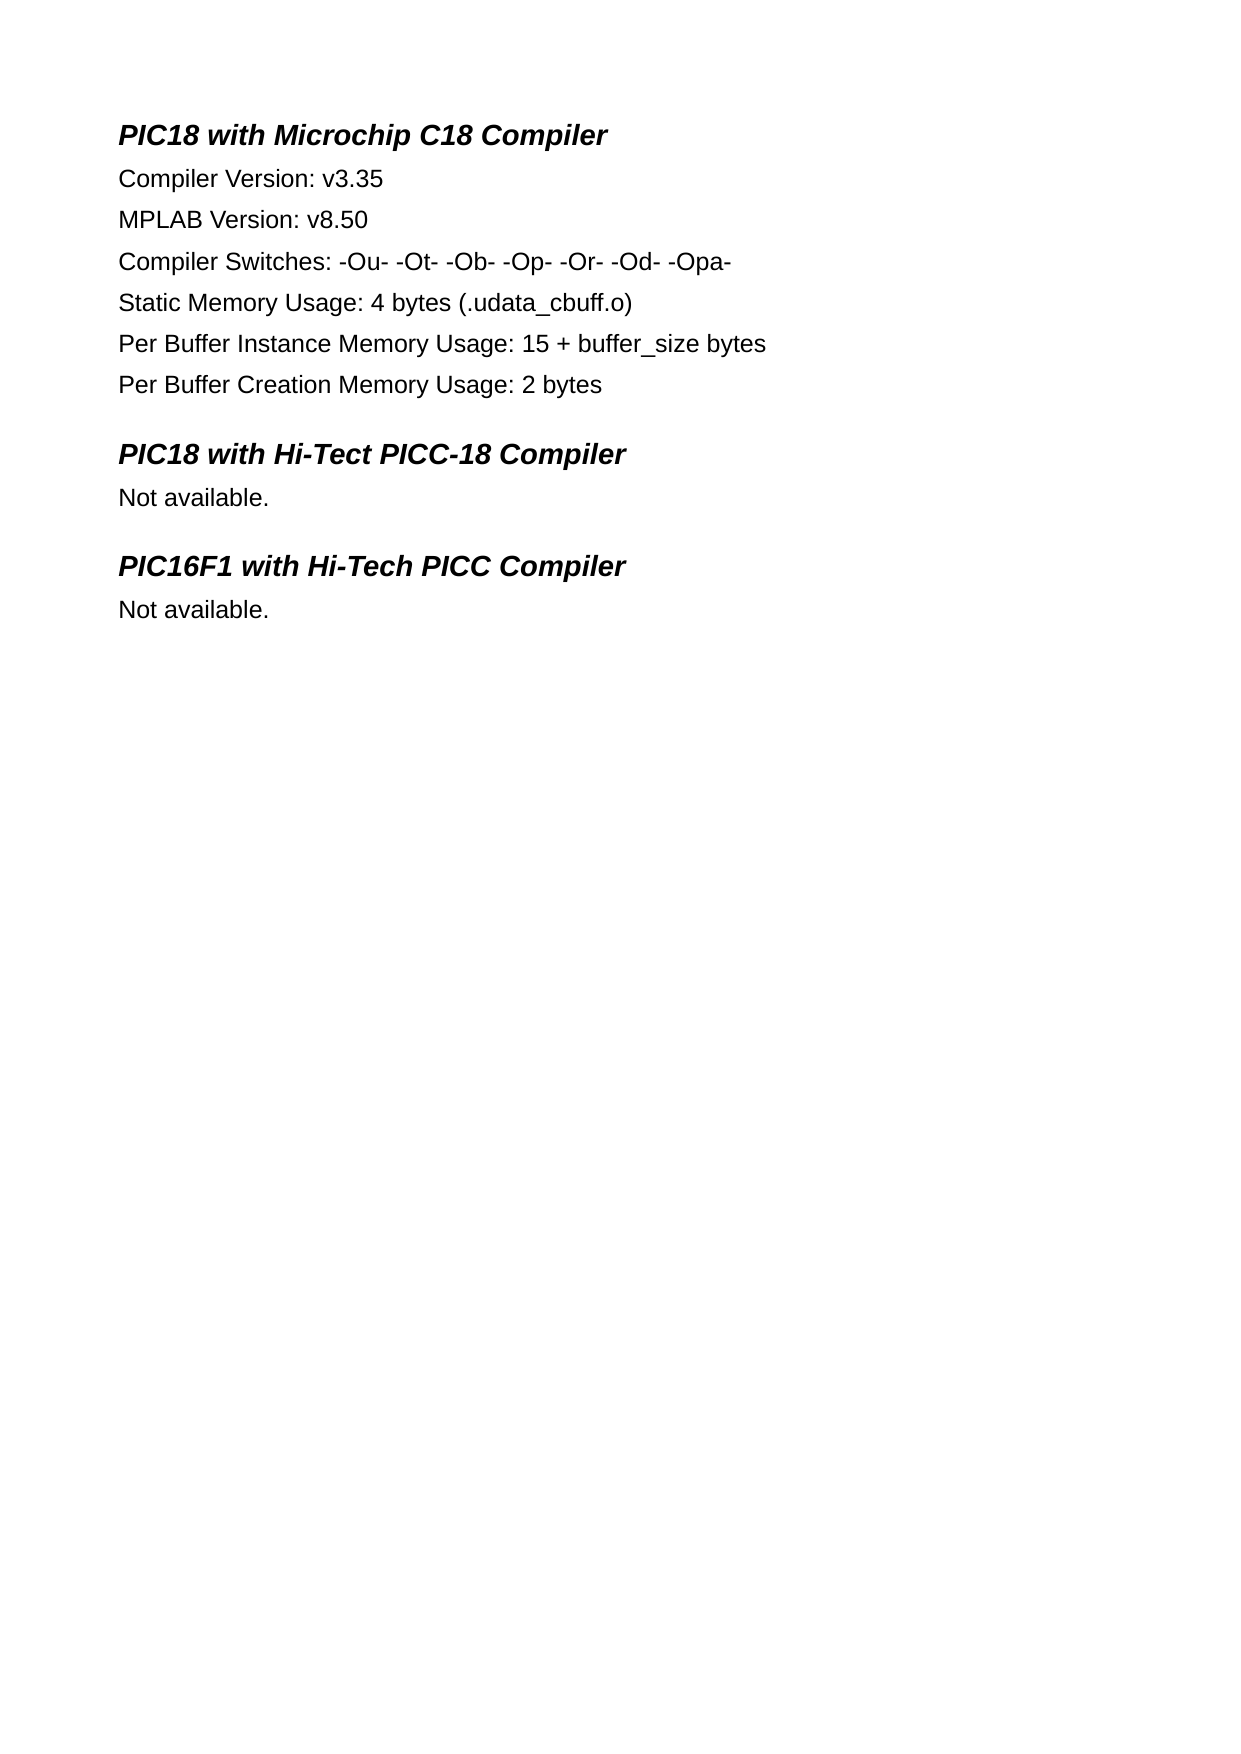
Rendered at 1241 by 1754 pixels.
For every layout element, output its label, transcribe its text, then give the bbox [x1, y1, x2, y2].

subtitle PIC16F1 with Hi-Tech PICC Compiler [118, 549, 1122, 582]
text Static Memory Usage: 4 bytes (.udata_cbuff.o) [118, 288, 1122, 317]
text Not available. [118, 483, 1122, 511]
text Compiler Switches: -Ou- -Ot- -Ob- -Op- -Or- -Od- -Opa- [118, 247, 1122, 275]
subtitle PIC18 with Microchip C18 Compiler [118, 118, 1122, 152]
text Per Buffer Creation Memory Usage: 2 bytes [118, 370, 1122, 399]
text MPLAB Version: v8.50 [118, 205, 1122, 234]
text Not available. [118, 595, 1122, 624]
text Per Buffer Instance Memory Usage: 15 + buffer_size bytes [118, 329, 1122, 358]
text Compiler Version: v3.35 [118, 164, 1122, 193]
subtitle PIC18 with Hi-Tect PICC-18 Compiler [118, 437, 1122, 470]
